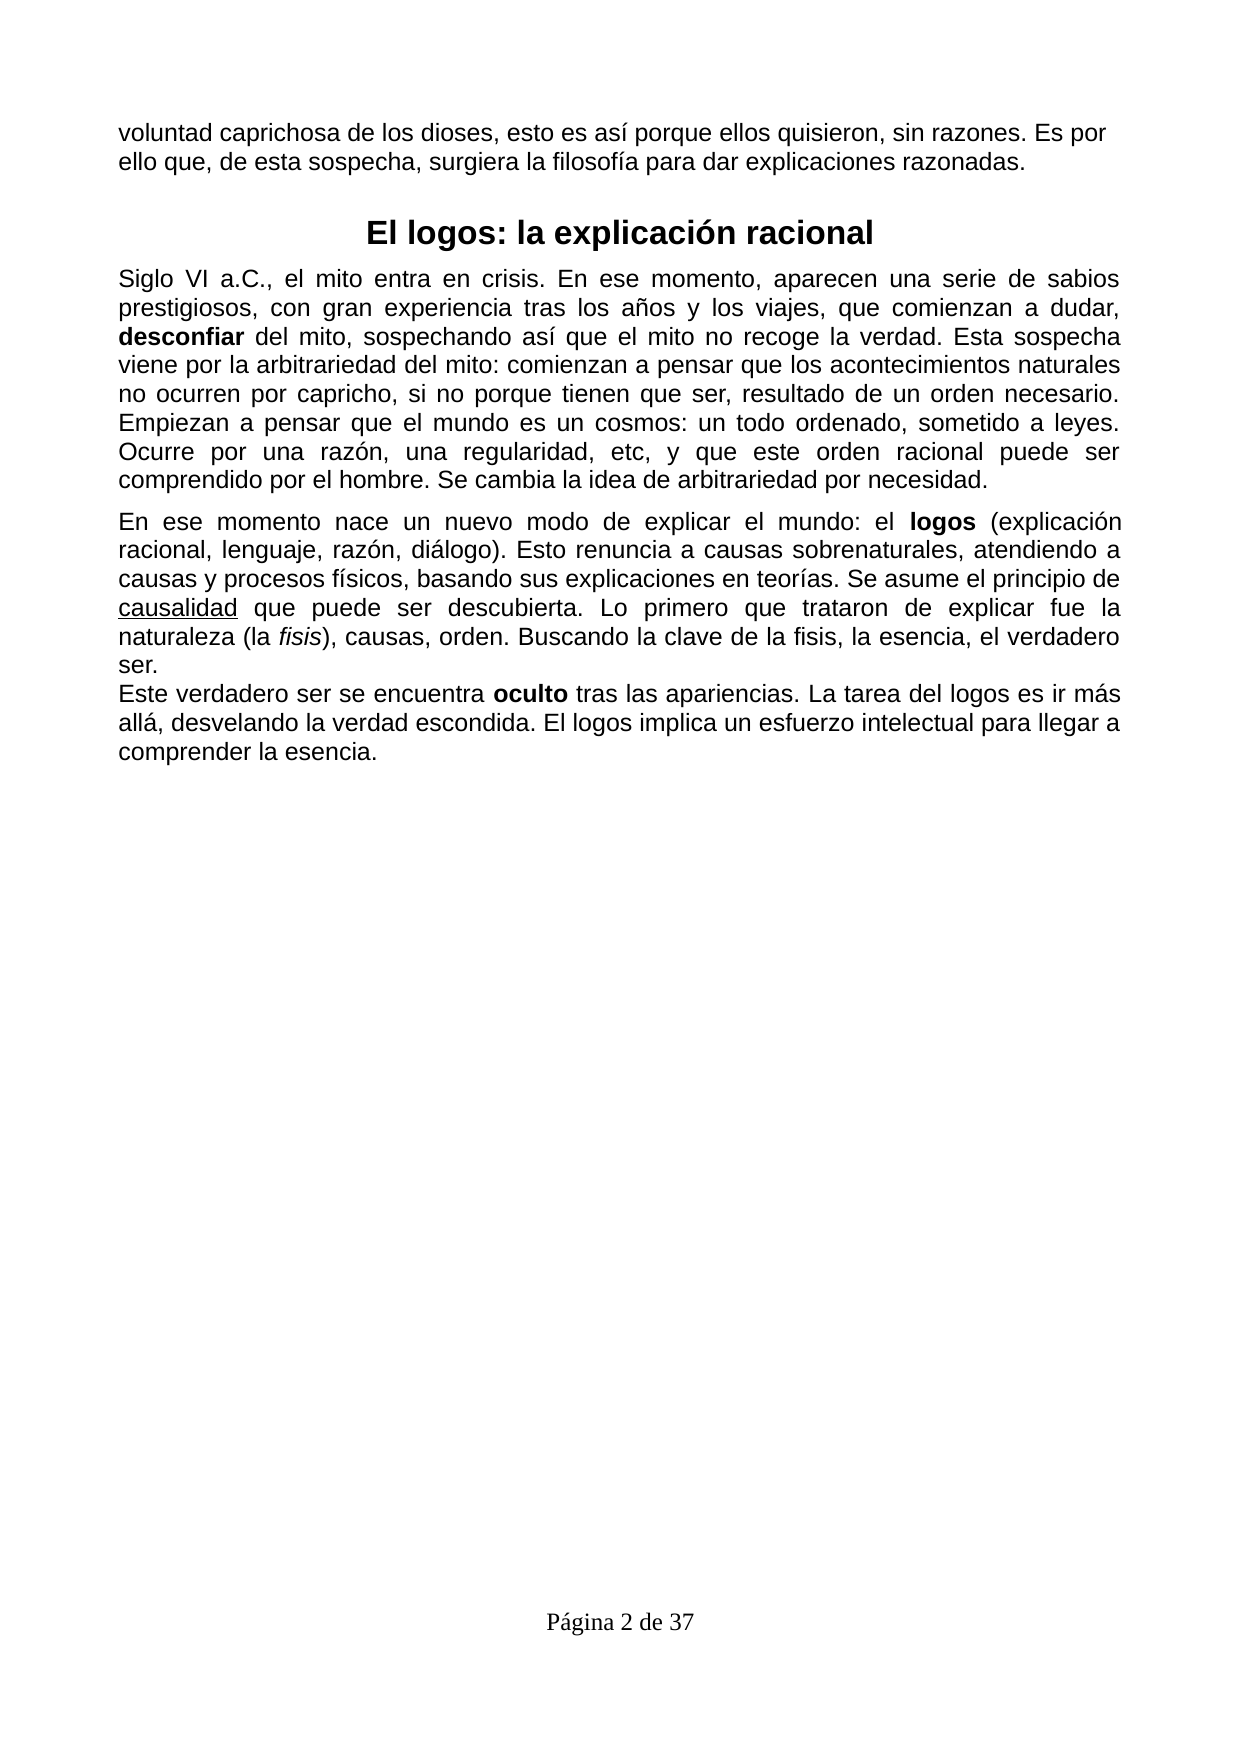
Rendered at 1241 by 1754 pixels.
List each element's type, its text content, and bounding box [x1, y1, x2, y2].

text voluntad caprichosa de los dioses, esto es así porque ellos quisieron, sin razones. Es por ello que, de esta sospecha, surgiera la filosofía para dar explicaciones razonadas. [118, 118, 1122, 176]
subtitle El logos: la explicación racional [118, 213, 1122, 252]
text Siglo VI a.C., el mito entra en crisis. En ese momento, aparecen una serie de sabios prestigiosos, con gran experiencia tras los años y los viajes, que comienzan a dudar, desconfiar del mito, sospechando así que el mito no recoge la verdad. Esta sospecha viene por la arbitrariedad del mito: comienzan a pensar que los acontecimientos naturales no ocurren por capricho, si no porque tienen que ser, resultado de un orden necesario. Empiezan a pensar que el mundo es un cosmos: un todo ordenado, sometido a leyes. Ocurre por una razón, una regularidad, etc, y que este orden racional puede ser comprendido por el hombre. Se cambia la idea de arbitrariedad por necesidad. [118, 264, 1122, 494]
text En ese momento nace un nuevo modo de explicar el mundo: el logos (explicación racional, lenguaje, razón, diálogo). Esto renuncia a causas sobrenaturales, atendiendo a causas y procesos físicos, basando sus explicaciones en teorías. Se asume el principio de causalidad que puede ser descubierta. Lo primero que trataron de explicar fue la naturaleza (la fisis), causas, orden. Buscando la clave de la fisis, la esencia, el verdadero ser. Este verdadero ser se encuentra oculto tras las apariencias. La tarea del logos es ir más allá, desvelando la verdad escondida. El logos implica un esfuerzo intelectual para llegar a comprender la esencia. [118, 507, 1122, 766]
